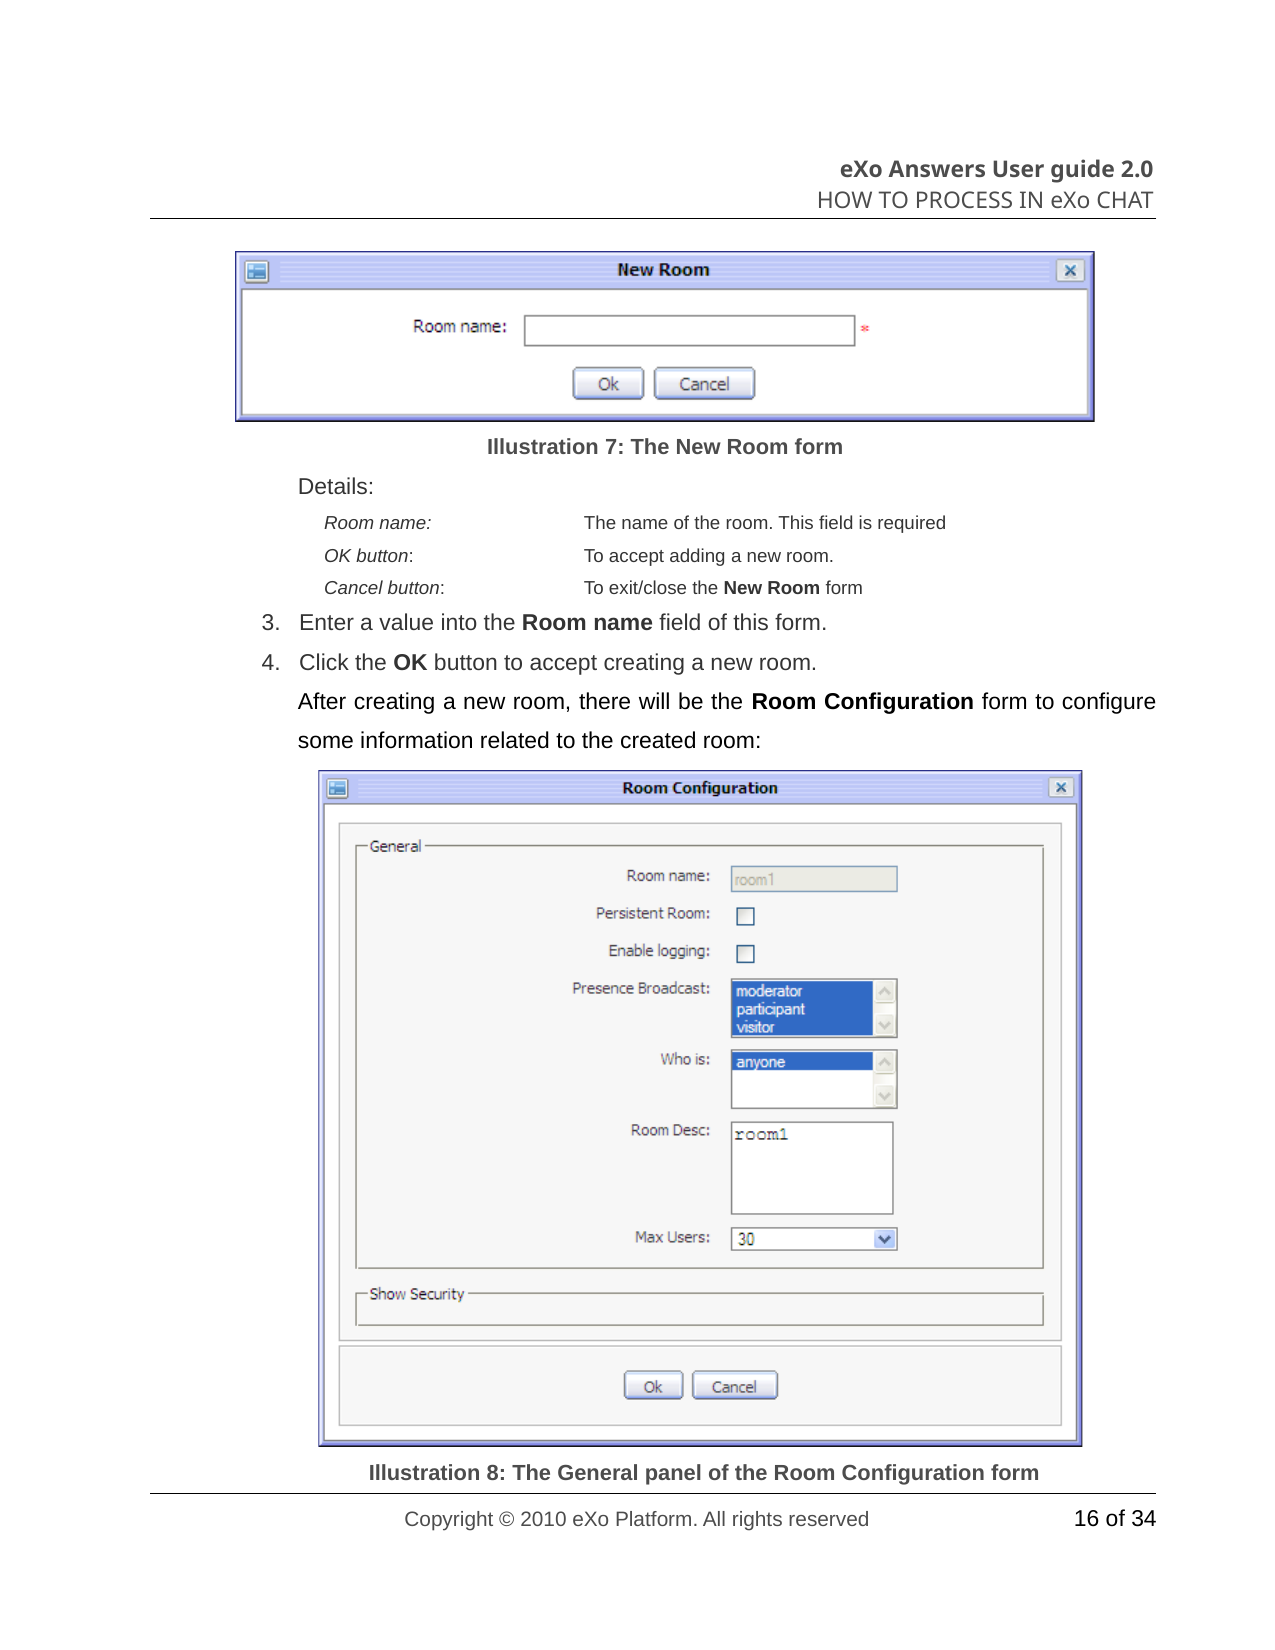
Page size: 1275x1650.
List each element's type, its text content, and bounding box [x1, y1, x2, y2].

text Details: [298, 248, 1156, 499]
text Illustration 8: The General panel of the Room Configuration form [326, 1447, 1082, 1485]
list Click the OK button to accept creating a new room. [261, 648, 1156, 675]
text After creating a new room, there will be the Room Configuration form to configure some information related to the created room: [298, 688, 1156, 754]
list Enter a value into the Room name field of this form. [261, 609, 1156, 635]
text Illustration 7: The New Room form [249, 422, 1081, 459]
picture [235, 251, 1095, 422]
picture [318, 770, 1083, 1447]
text [326, 764, 1082, 770]
text Room name: The name of the room. This field is required [324, 512, 1156, 534]
text OK button: To accept adding a new room. [324, 544, 1156, 566]
text Cancel button: To exit/close the New Room form [324, 577, 1156, 598]
